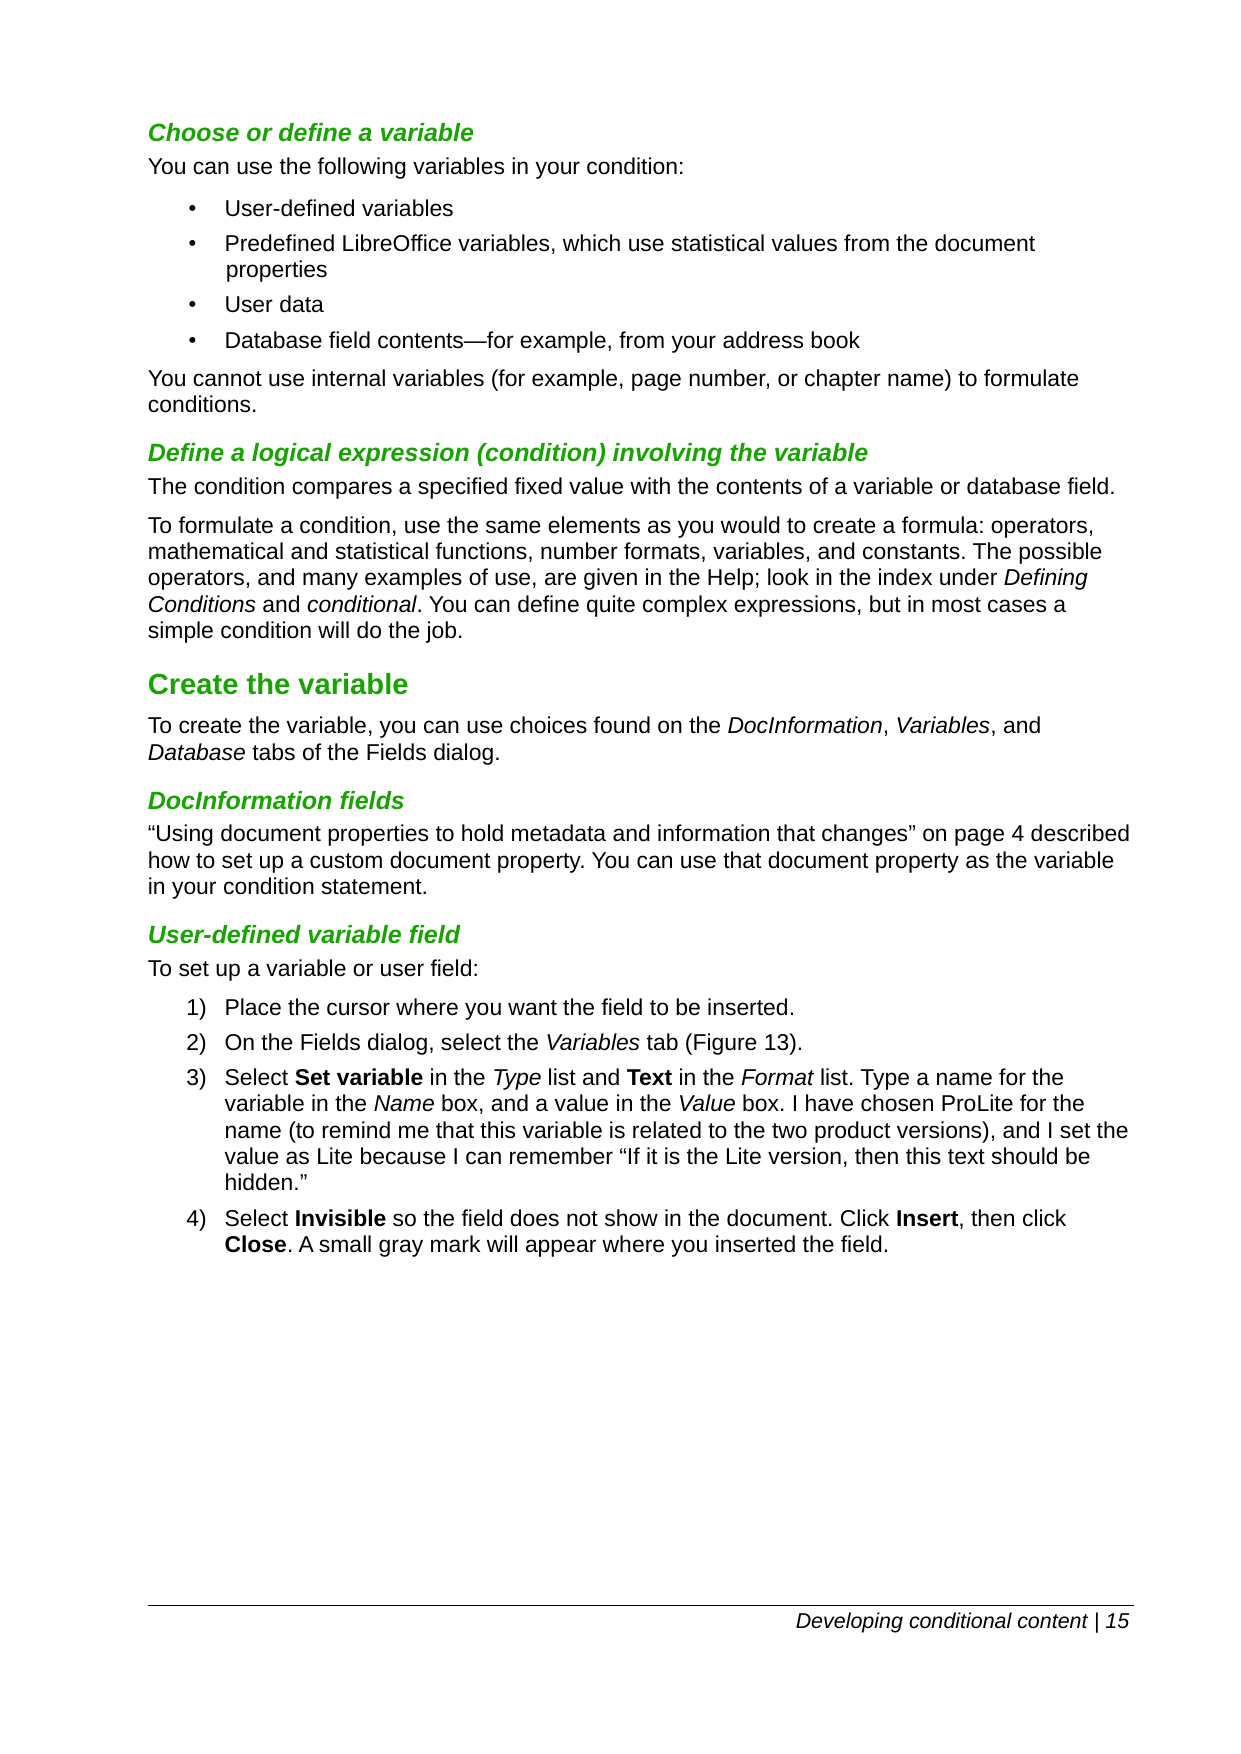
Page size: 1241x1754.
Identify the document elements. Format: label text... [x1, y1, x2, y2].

list Select Set variable in the Type list and Text in the Format list. Type a name for the variable in the Name box, and a value in the Value box. I have chosen ProLite for the name (to remind me that this variable is related to the two product versions), and I set the value as Lite because I can remember “If it is the Lite version, then this text should be hidden.” [207, 1064, 1134, 1196]
list User-defined variables [185, 192, 1134, 221]
subtitle User-defined variable field [148, 920, 1134, 949]
text To formulate a condition, use the same elements as you would to create a formula: operators, mathematical and statistical functions, number formats, variables, and constants. The possible operators, and many examples of use, are given in the Help; look in the index under Defining Conditions and conditional. You can define quite complex expressions, but in most cases a simple condition will do the job. [148, 512, 1134, 643]
text The condition compares a specified fixed value with the contents of a variable or database field. [148, 473, 1134, 499]
text “Using document properties to hold metadata and information that changes” on page 4 described how to set up a custom document property. You can use that document property as the variable in your condition statement. [148, 820, 1134, 899]
text You cannot use internal variables (for example, page number, or chapter name) to formulate conditions. [148, 365, 1134, 417]
list Place the cursor where you want the field to be inserted. [207, 993, 1134, 1020]
list Database field contents—for example, from your address book [185, 324, 1134, 356]
list Select Invisible so the field does not show in the document. Click Insert, then click Close. A small gray mark will appear where you inserted the field. [207, 1204, 1134, 1257]
list You can use the following variables in your condition: [148, 153, 1134, 179]
list To set up a variable or user field: [148, 955, 1134, 981]
list On the Fields dialog, select the Variables tab (Figure 13). [207, 1029, 1134, 1055]
list Predefined LibreOffice variables, which use statistical values from the document properties [185, 227, 1134, 282]
text To create the variable, you can use choices found on the DocInformation, Variables, and Database tabs of the Fields dialog. [148, 712, 1134, 765]
subtitle Choose or define a variable [148, 118, 1134, 147]
subtitle Create the variable [148, 667, 1134, 701]
subtitle DocInformation fields [148, 786, 1134, 814]
list User data [185, 288, 1134, 318]
subtitle Define a logical expression (condition) involving the variable [148, 438, 1134, 467]
